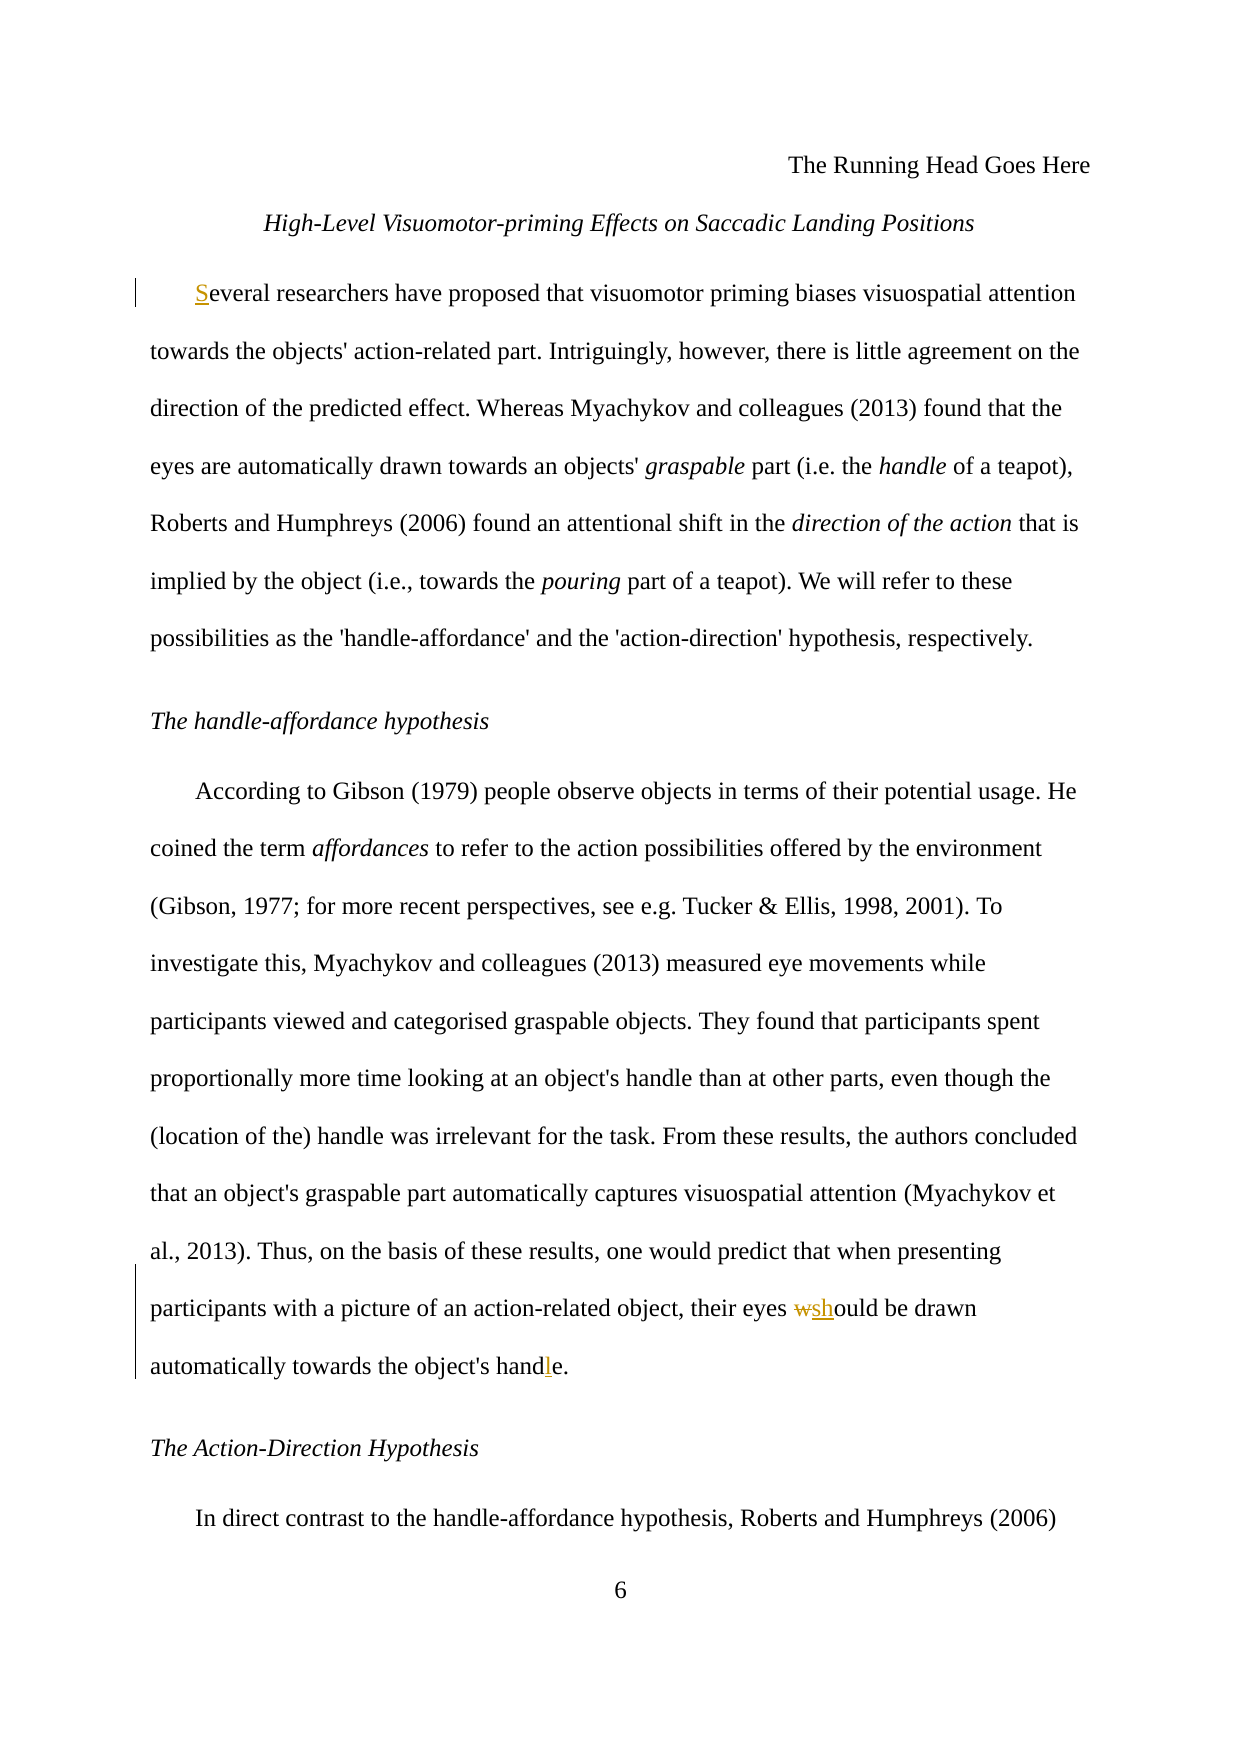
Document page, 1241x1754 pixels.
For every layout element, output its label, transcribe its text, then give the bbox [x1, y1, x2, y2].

text According to Gibson (1979) people observe objects in terms of their potential usage. He coined the term affordances to refer to the action possibilities offered by the environment (Gibson, 1977; for more recent perspectives, see e.g. Tucker & Ellis, 1998, 2001). To investigate this, Myachykov and colleagues (2013) measured eye movements while participants viewed and categorised graspable objects. They found that participants spent proportionally more time looking at an object's handle than at other parts, even though the (location of the) handle was irrelevant for the task. From these results, the authors concluded that an object's graspable part automatically captures visuospatial attention (Myachykov et al., 2013). Thus, on the basis of these results, one would predict that when presenting participants with a picture of an action-related object, their eyes should be drawn automatically towards the object's handle. [150, 776, 1091, 1379]
subtitle The handle-affordance hypothesis [150, 706, 1091, 734]
subtitle The Action-Direction Hypothesis [150, 1433, 1091, 1462]
text Several researchers have proposed that visuomotor priming biases visuospatial attention towards the objects' action-related part. Intriguingly, however, there is little agreement on the direction of the predicted effect. Whereas Myachykov and colleagues (2013) found that the eyes are automatically drawn towards an objects' graspable part (i.e. the handle of a teapot), Roberts and Humphreys (2006) found an attentional shift in the direction of the action that is implied by the object (i.e., towards the pouring part of a teapot). We will refer to these possibilities as the 'handle-affordance' and the 'action-direction' hypothesis, respectively. [150, 278, 1091, 652]
subtitle High-Level Visuomotor-priming Effects on Saccadic Landing Positions [150, 208, 1091, 237]
text In direct contrast to the handle-affordance hypothesis, Roberts and Humphreys (2006) [150, 1503, 1091, 1532]
